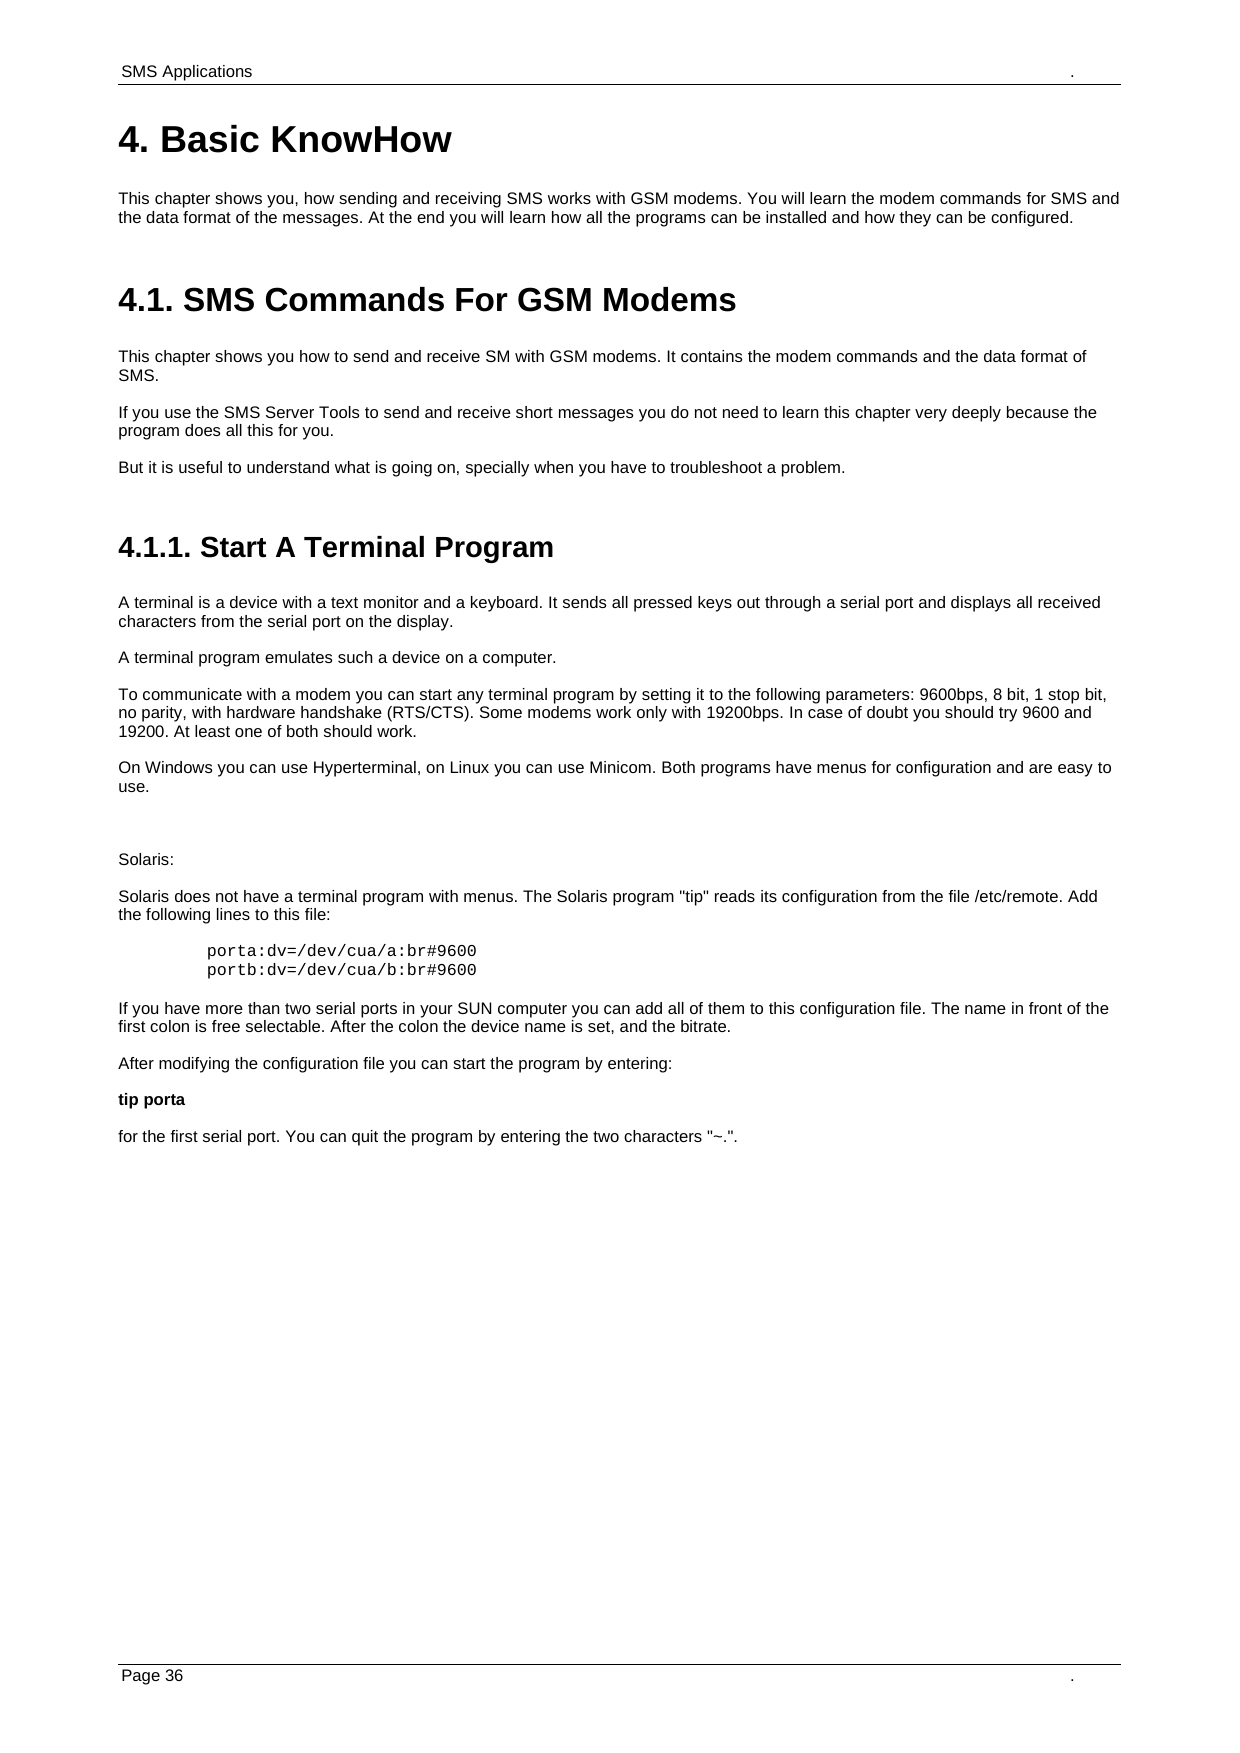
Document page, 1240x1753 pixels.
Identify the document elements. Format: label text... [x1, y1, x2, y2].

text But it is useful to understand what is going on, specially when you have to troubleshoot a problem. [118, 458, 1121, 477]
text If you use the SMS Server Tools to send and receive short messages you do not need to learn this chapter very deeply because the program does all this for you. [118, 403, 1121, 440]
text To communicate with a modem you can start any terminal program by setting it to the following parameters: 9600bps, 8 bit, 1 stop bit, no parity, with hardware handshake (RTS/CTS). Some modems work only with 19200bps. In case of doubt you should try 9600 and 19200. At least one of both should work. [118, 685, 1121, 741]
text Solaris: [118, 850, 1121, 869]
text Solaris does not have a terminal program with menus. The Solaris program "tip" reads its configuration from the file /etc/remote. Add the following lines to this file: [118, 887, 1121, 924]
subtitle Start A Terminal Program [118, 531, 1121, 564]
text A terminal program emulates such a device on a computer. [118, 648, 1121, 667]
subtitle SMS Commands For GSM Modems [118, 281, 1121, 318]
text portb:dv=/dev/cua/b:br#9600 [207, 961, 1121, 980]
text This chapter shows you, how sending and receiving SMS works with GSM modems. You will learn the modem commands for SMS and the data format of the messages. At the end you will learn how all the programs can be installed and how they can be configured. [118, 189, 1121, 227]
text A terminal is a device with a text monitor and a keyboard. It sends all pressed keys out through a serial port and displays all received characters from the serial port on the display. [118, 593, 1121, 631]
text This chapter shows you how to send and receive SM with GSM modems. It contains the modem commands and the data format of SMS. [118, 348, 1121, 385]
text On Windows you can use Hyperterminal, on Linux you can use Minicom. Both programs have menus for configuration and are easy to use. [118, 759, 1121, 796]
text If you have more than two serial ports in your SUN computer you can add all of them to this configuration file. The name in front of the first colon is free selectable. After the colon the device name is set, and the bitrate. [118, 999, 1121, 1036]
subtitle Basic KnowHow [118, 118, 1121, 160]
text After modifying the configuration file you can start the program by entering: [118, 1054, 1121, 1073]
text for the first serial port. You can quit the program by entering the two characters "~.". [118, 1127, 1121, 1146]
text tip porta [118, 1091, 1121, 1109]
text porta:dv=/dev/cua/a:br#9600 [207, 942, 1121, 961]
